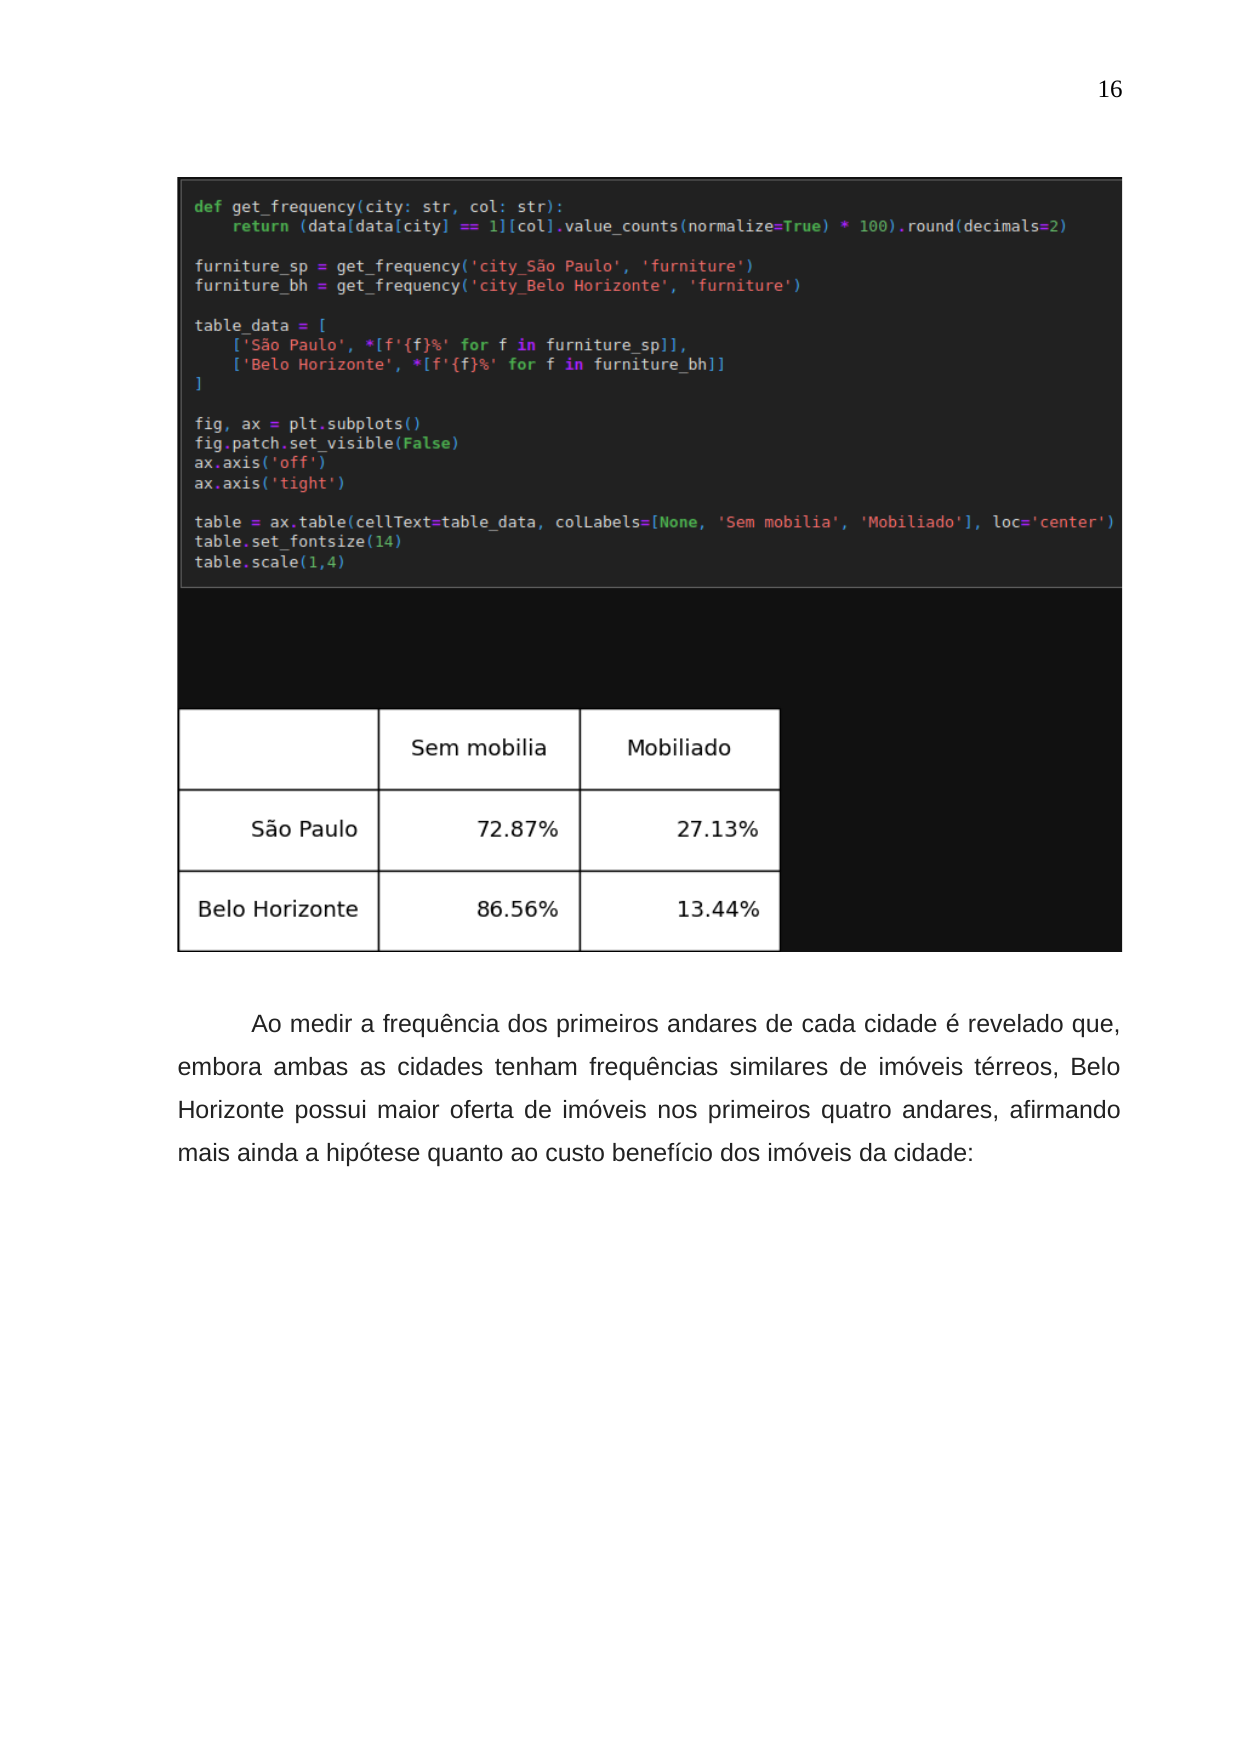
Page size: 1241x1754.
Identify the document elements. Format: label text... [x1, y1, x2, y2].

text Ao medir a frequência dos primeiros andares de cada cidade é revelado que, embora ambas as cidades tenham frequências similares de imóveis térreos, Belo Horizonte possui maior oferta de imóveis nos primeiros quatro andares, afirmando mais ainda a hipótese quanto ao custo benefício dos imóveis da cidade: [177, 1009, 1122, 1167]
picture [177, 177, 1123, 952]
